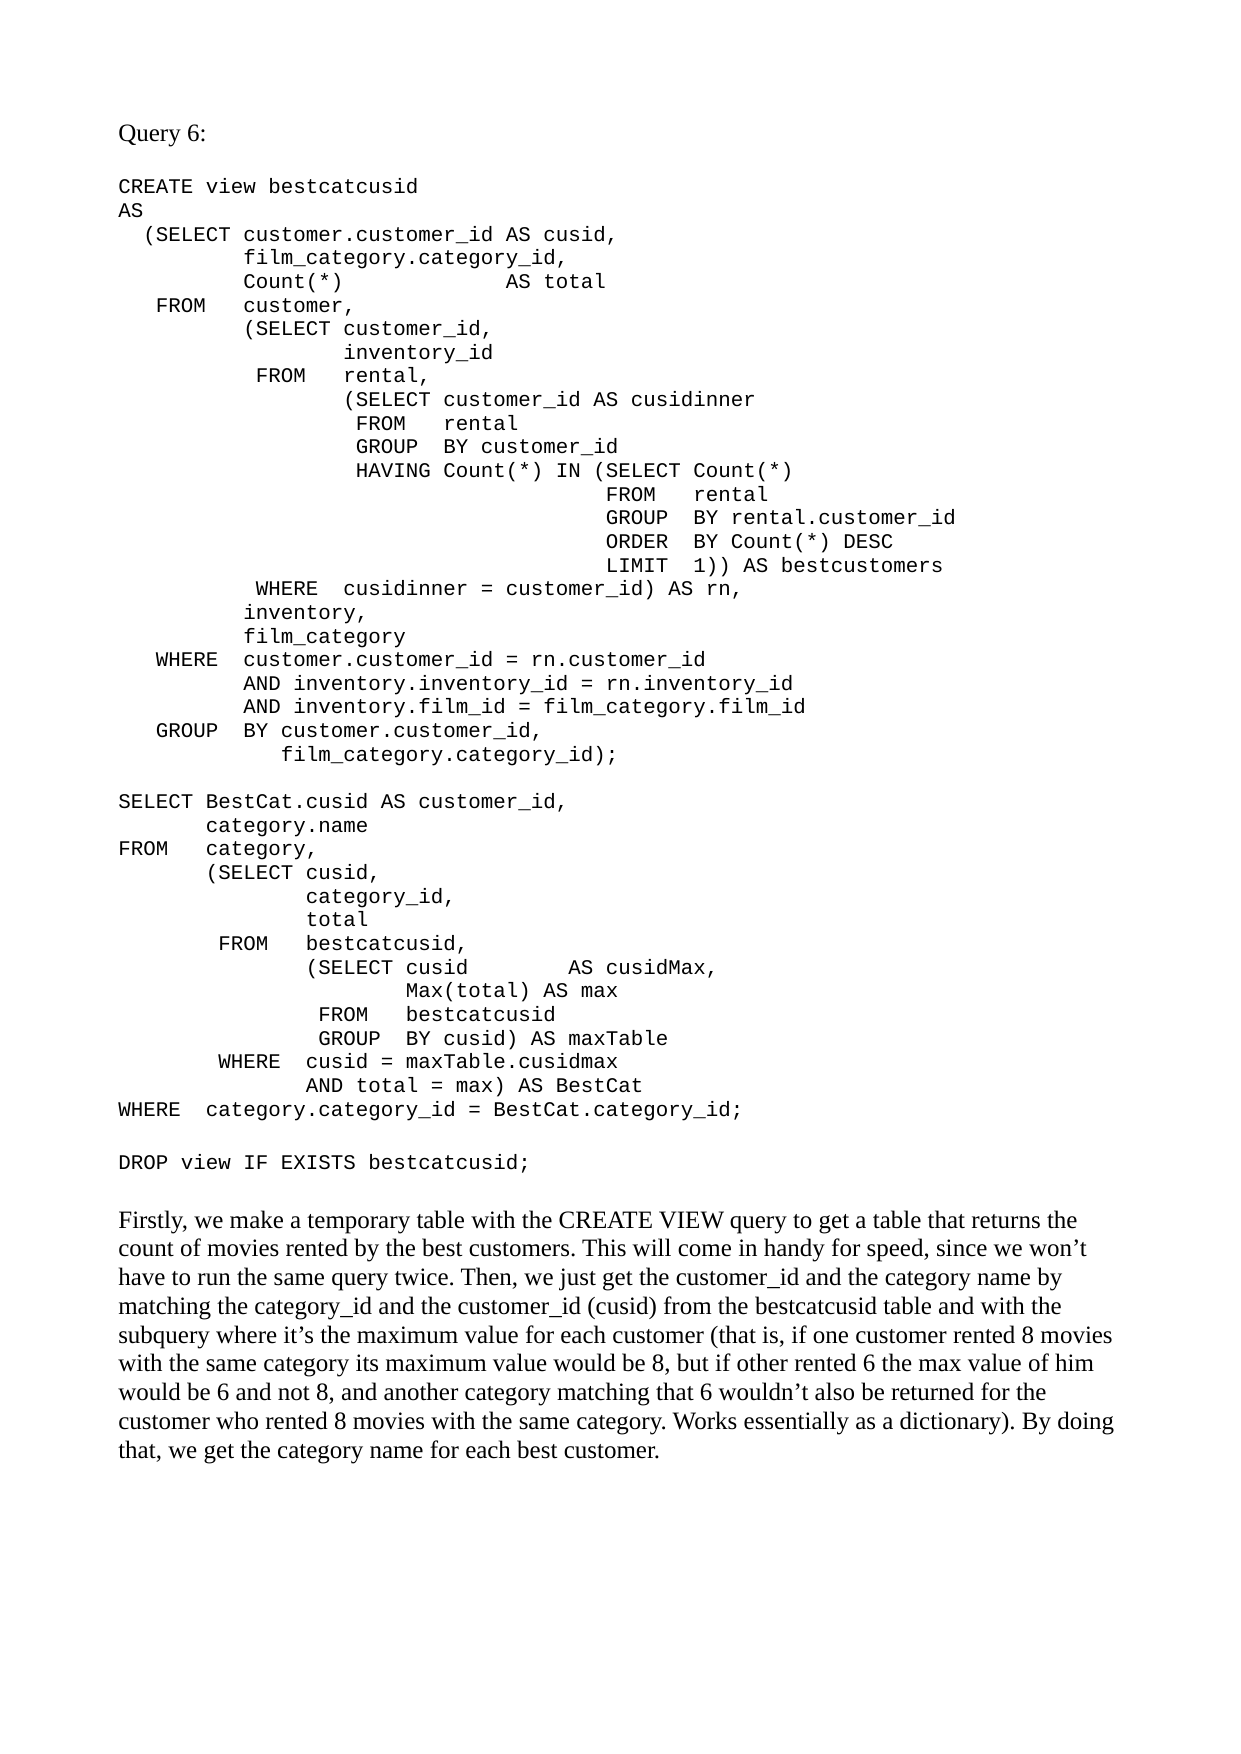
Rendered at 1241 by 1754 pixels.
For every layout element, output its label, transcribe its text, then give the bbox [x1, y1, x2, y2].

text (SELECT cusid AS cusidMax, [118, 957, 1122, 980]
text AND total = max) AS BestCat [118, 1075, 1122, 1098]
text AS [118, 200, 1122, 224]
text SELECT BestCat.cusid AS customer_id, [118, 791, 1122, 815]
text category.name [118, 815, 1122, 838]
text LIMIT 1)) AS bestcustomers [118, 555, 1122, 578]
text GROUP BY cusid) AS maxTable [118, 1028, 1122, 1051]
text AND inventory.inventory_id = rn.inventory_id [118, 673, 1122, 697]
text ORDER BY Count(*) DESC [118, 531, 1122, 555]
text HAVING Count(*) IN (SELECT Count(*) [118, 460, 1122, 484]
text film_category [118, 626, 1122, 649]
text Firstly, we make a temporary table with the CREATE VIEW query to get a table that returns the count of movies rented by the best customers. This will come in handy for speed, since we won’t have to run the same query twice. Then, we just get the customer_id and the category name by matching the category_id and the customer_id (cusid) from the bestcatcusid table and with the subquery where it’s the maximum value for each customer (that is, if one customer rented 8 movies with the same category its maximum value would be 8, but if other rented 6 the max value of him would be 6 and not 8, and another category matching that 6 wouldn’t also be returned for the customer who rented 8 movies with the same category. Works essentially as a dictionary). By doing that, we get the category name for each best customer. [118, 1205, 1122, 1463]
text GROUP BY customer_id [118, 436, 1122, 460]
text GROUP BY customer.customer_id, [118, 720, 1122, 744]
text film_category.category_id); [118, 744, 1122, 767]
text WHERE cusid = maxTable.cusidmax [118, 1051, 1122, 1075]
text total [118, 909, 1122, 933]
text Query 6: [118, 118, 1122, 147]
text inventory_id [118, 342, 1122, 366]
text CREATE view bestcatcusid [118, 176, 1122, 200]
text (SELECT cusid, [118, 862, 1122, 886]
text (SELECT customer_id, [118, 318, 1122, 342]
text DROP view IF EXISTS bestcatcusid; [118, 1152, 1122, 1175]
text WHERE cusidinner = customer_id) AS rn, [118, 578, 1122, 602]
text Count(*) AS total [118, 271, 1122, 294]
text FROM rental [118, 484, 1122, 507]
text WHERE category.category_id = BestCat.category_id; [118, 1098, 1122, 1122]
text (SELECT customer.customer_id AS cusid, [118, 224, 1122, 247]
text FROM customer, [118, 294, 1122, 318]
text film_category.category_id, [118, 247, 1122, 271]
text inventory, [118, 602, 1122, 626]
text category_id, [118, 886, 1122, 909]
text (SELECT customer_id AS cusidinner [118, 389, 1122, 413]
text FROM bestcatcusid, [118, 933, 1122, 957]
text GROUP BY rental.customer_id [118, 507, 1122, 531]
text FROM rental, [118, 366, 1122, 389]
text FROM bestcatcusid [118, 1004, 1122, 1028]
text Max(total) AS max [118, 980, 1122, 1004]
text FROM rental [118, 413, 1122, 436]
text FROM category, [118, 838, 1122, 862]
text AND inventory.film_id = film_category.film_id [118, 697, 1122, 720]
text WHERE customer.customer_id = rn.customer_id [118, 649, 1122, 673]
